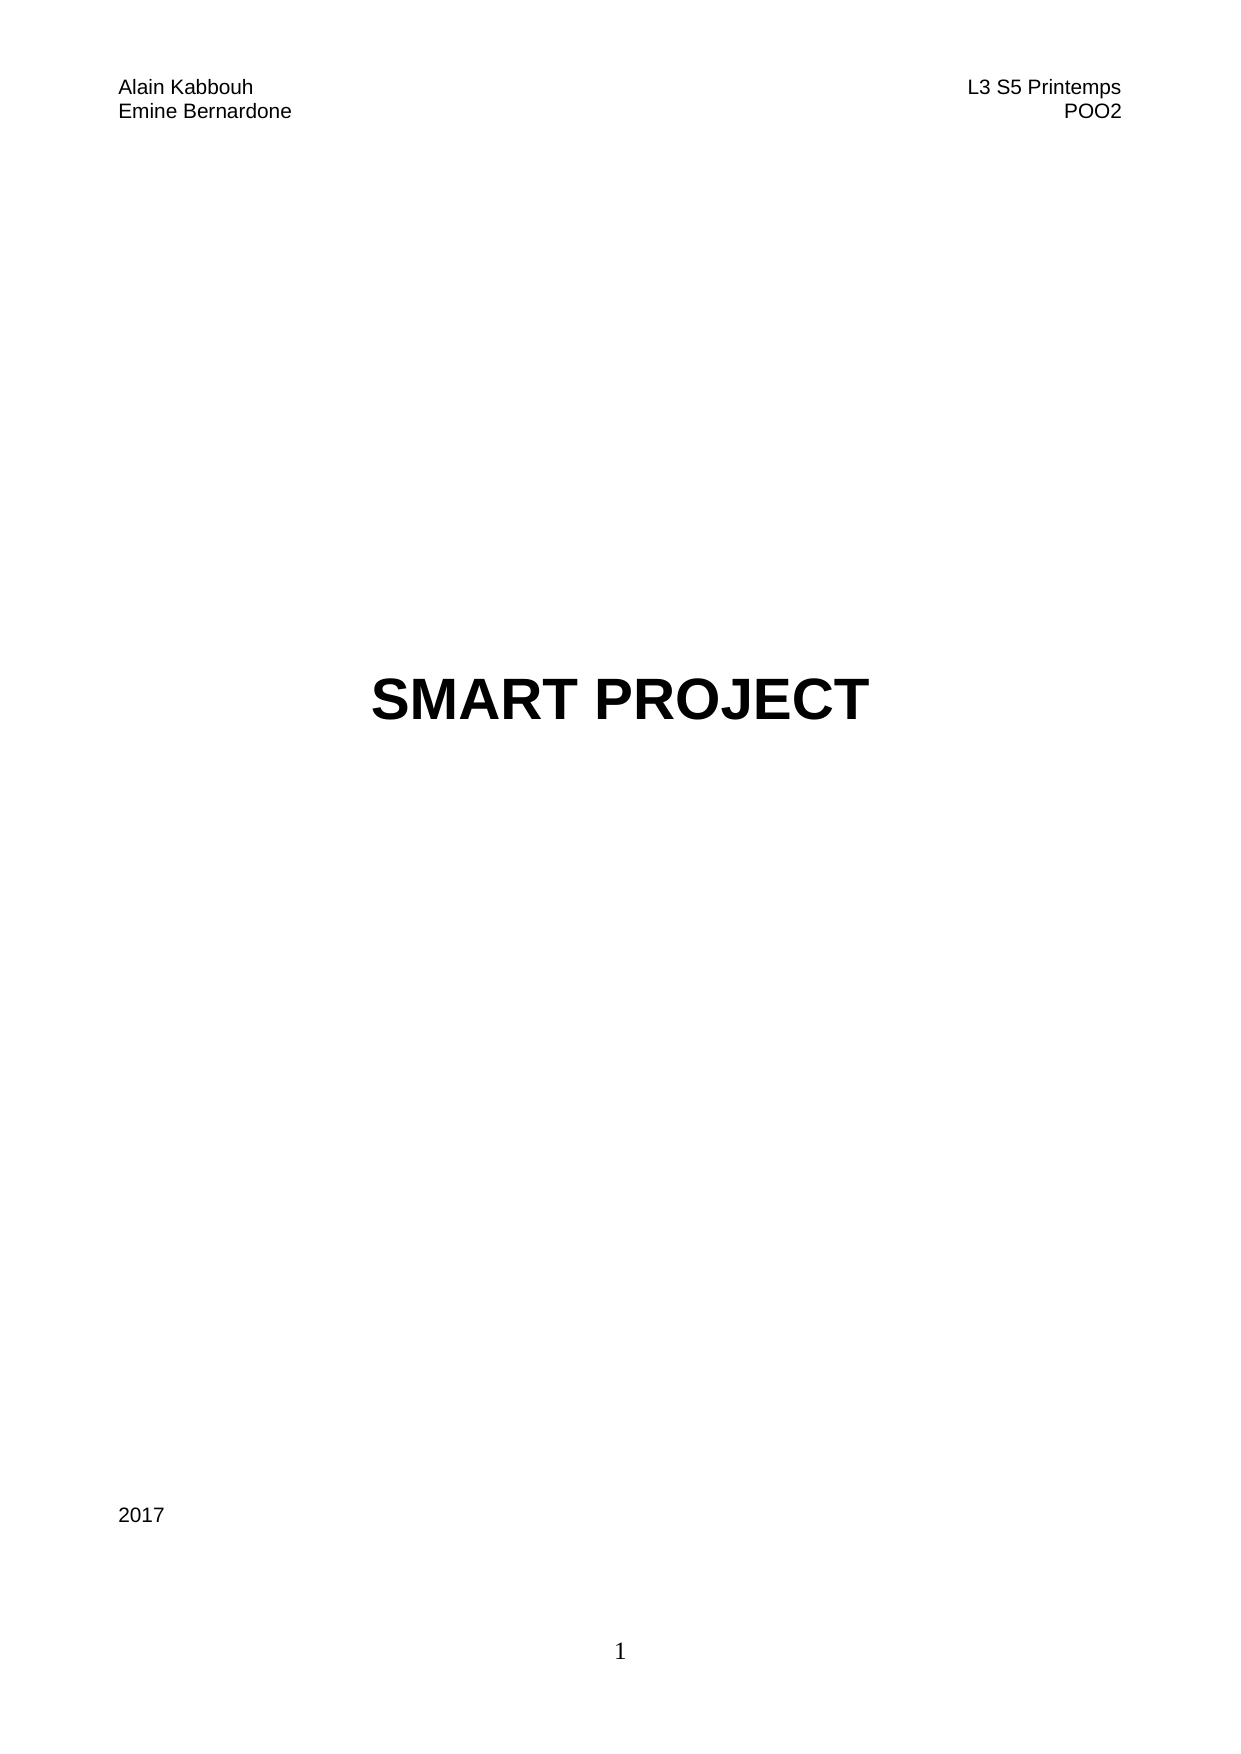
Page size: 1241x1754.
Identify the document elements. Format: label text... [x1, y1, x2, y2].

text Emine Bernardone POO2 [118, 99, 1122, 123]
text SMART PROJECT [118, 664, 1122, 760]
text 2017 [118, 1503, 1122, 1527]
text Alain Kabbouh L3 S5 Printemps [118, 75, 1122, 99]
